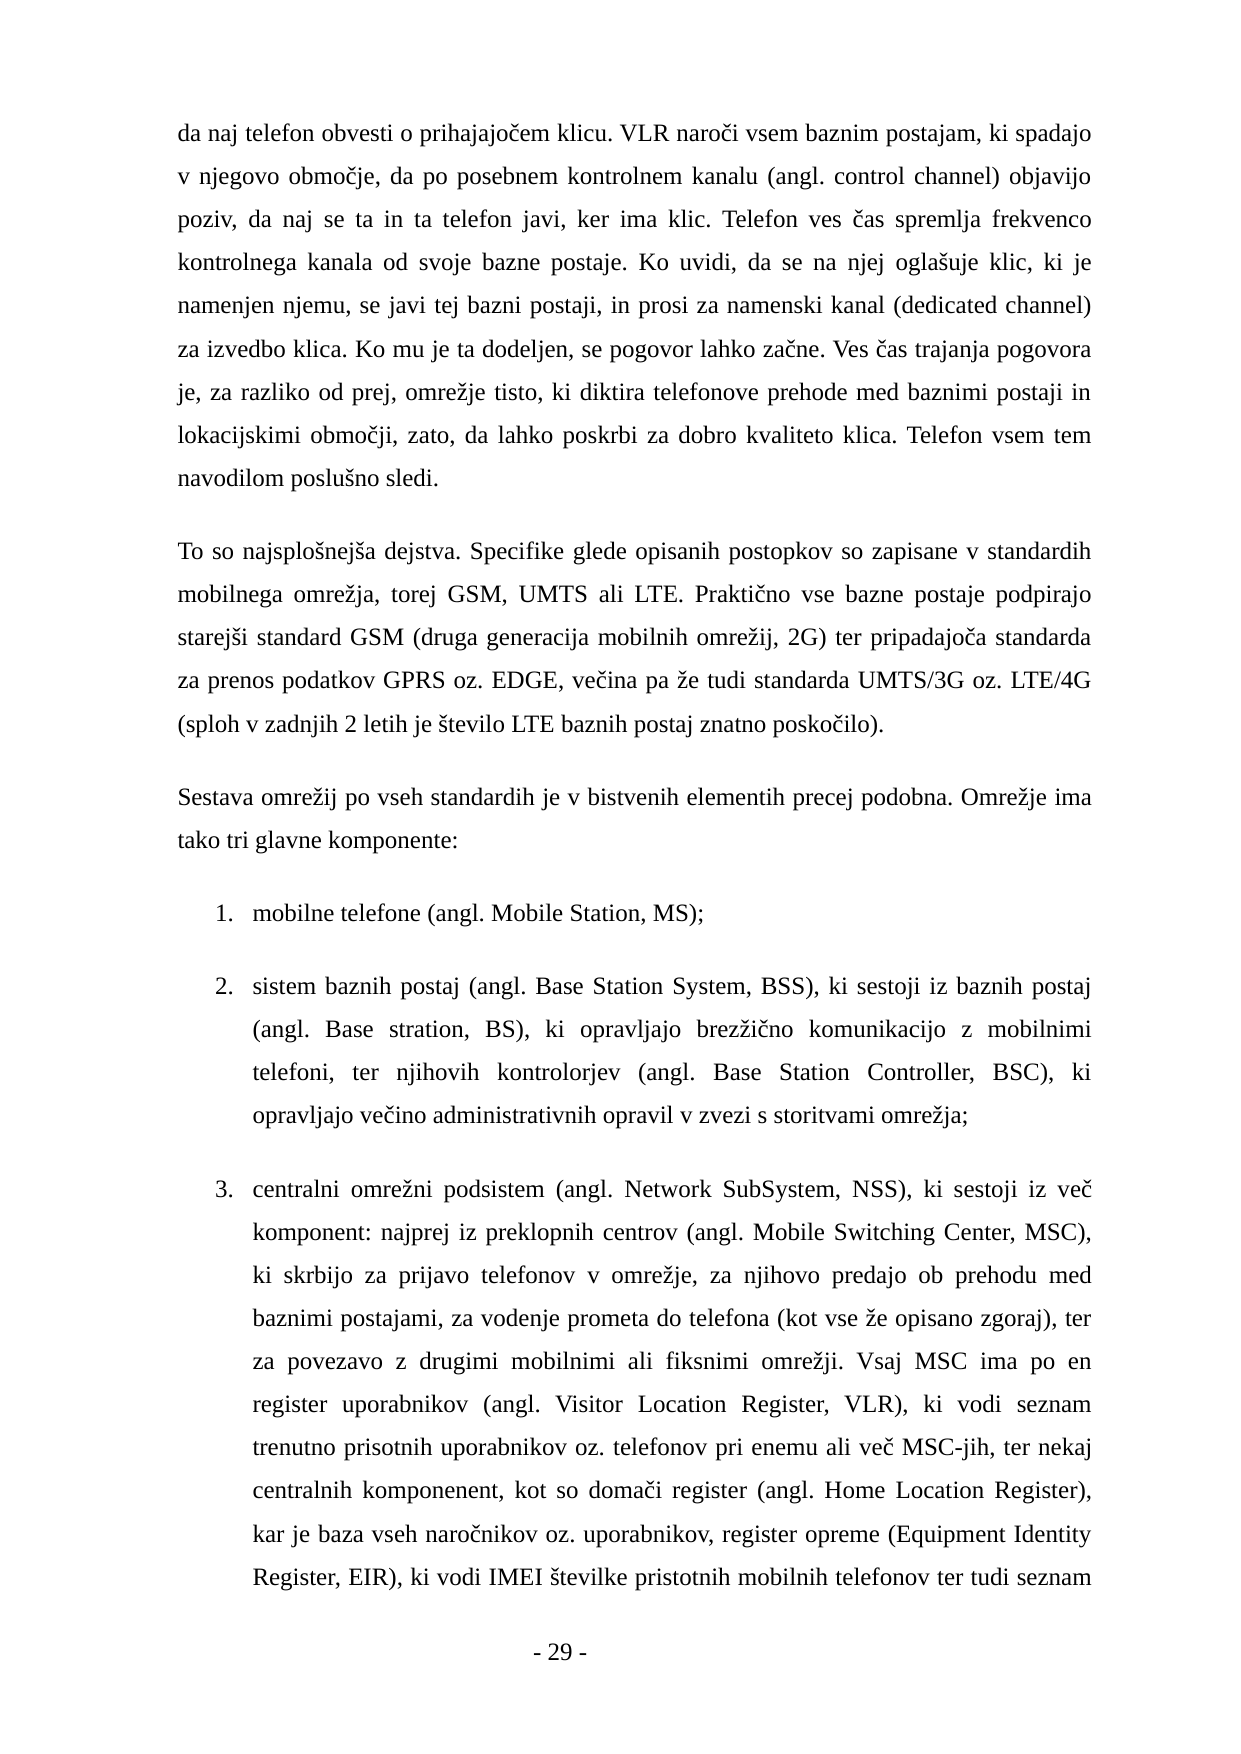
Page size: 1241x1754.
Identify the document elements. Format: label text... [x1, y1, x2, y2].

text da naj telefon obvesti o prihajajočem klicu. VLR naroči vsem baznim postajam, ki spadajo v njegovo območje, da po posebnem kontrolnem kanalu (angl. control channel) objavijo poziv, da naj se ta in ta telefon javi, ker ima klic. Telefon ves čas spremlja frekvenco kontrolnega kanala od svoje bazne postaje. Ko uvidi, da se na njej oglašuje klic, ki je namenjen njemu, se javi tej bazni postaji, in prosi za namenski kanal (dedicated channel) za izvedbo klica. Ko mu je ta dodeljen, se pogovor lahko začne. Ves čas trajanja pogovora je, za razliko od prej, omrežje tisto, ki diktira telefonove prehode med baznimi postaji in lokacijskimi območji, zato, da lahko poskrbi za dobro kvaliteto klica. Telefon vsem tem navodilom poslušno sledi. [177, 118, 1093, 492]
list sistem baznih postaj (angl. Base Station System, BSS), ki sestoji iz baznih postaj (angl. Base stration, BS), ki opravljajo brezžično komunikacijo z mobilnimi telefoni, ter njihovih kontrolorjev (angl. Base Station Controller, BSC), ki opravljajo večino administrativnih opravil v zvezi s storitvami omrežja; [215, 971, 1093, 1129]
text Sestava omrežij po vseh standardih je v bistvenih elementih precej podobna. Omrežje ima tako tri glavne komponente: [177, 782, 1093, 854]
list centralni omrežni podsistem (angl. Network SubSystem, NSS), ki sestoji iz več komponent: najprej iz preklopnih centrov (angl. Mobile Switching Center, MSC), ki skrbijo za prijavo telefonov v omrežje, za njihovo predajo ob prehodu med baznimi postajami, za vodenje prometa do telefona (kot vse že opisano zgoraj), ter za povezavo z drugimi mobilnimi ali fiksnimi omrežji. Vsaj MSC ima po en register uporabnikov (angl. Visitor Location Register, VLR), ki vodi seznam trenutno prisotnih uporabnikov oz. telefonov pri enemu ali več MSC-jih, ter nekaj centralnih komponenent, kot so domači register (angl. Home Location Register), kar je baza vseh naročnikov oz. uporabnikov, register opreme (Equipment Identity Register, EIR), ki vodi IMEI številke pristotnih mobilnih telefonov ter tudi seznam [215, 1174, 1093, 1591]
text To so najsplošnejša dejstva. Specifike glede opisanih postopkov so zapisane v standardih mobilnega omrežja, torej GSM, UMTS ali LTE. Praktično vse bazne postaje podpirajo starejši standard GSM (druga generacija mobilnih omrežij, 2G) ter pripadajoča standarda za prenos podatkov GPRS oz. EDGE, večina pa že tudi standarda UMTS/3G oz. LTE/4G (sploh v zadnjih 2 letih je število LTE baznih postaj znatno poskočilo). [177, 536, 1093, 737]
list mobilne telefone (angl. Mobile Station, MS); [215, 898, 1093, 927]
